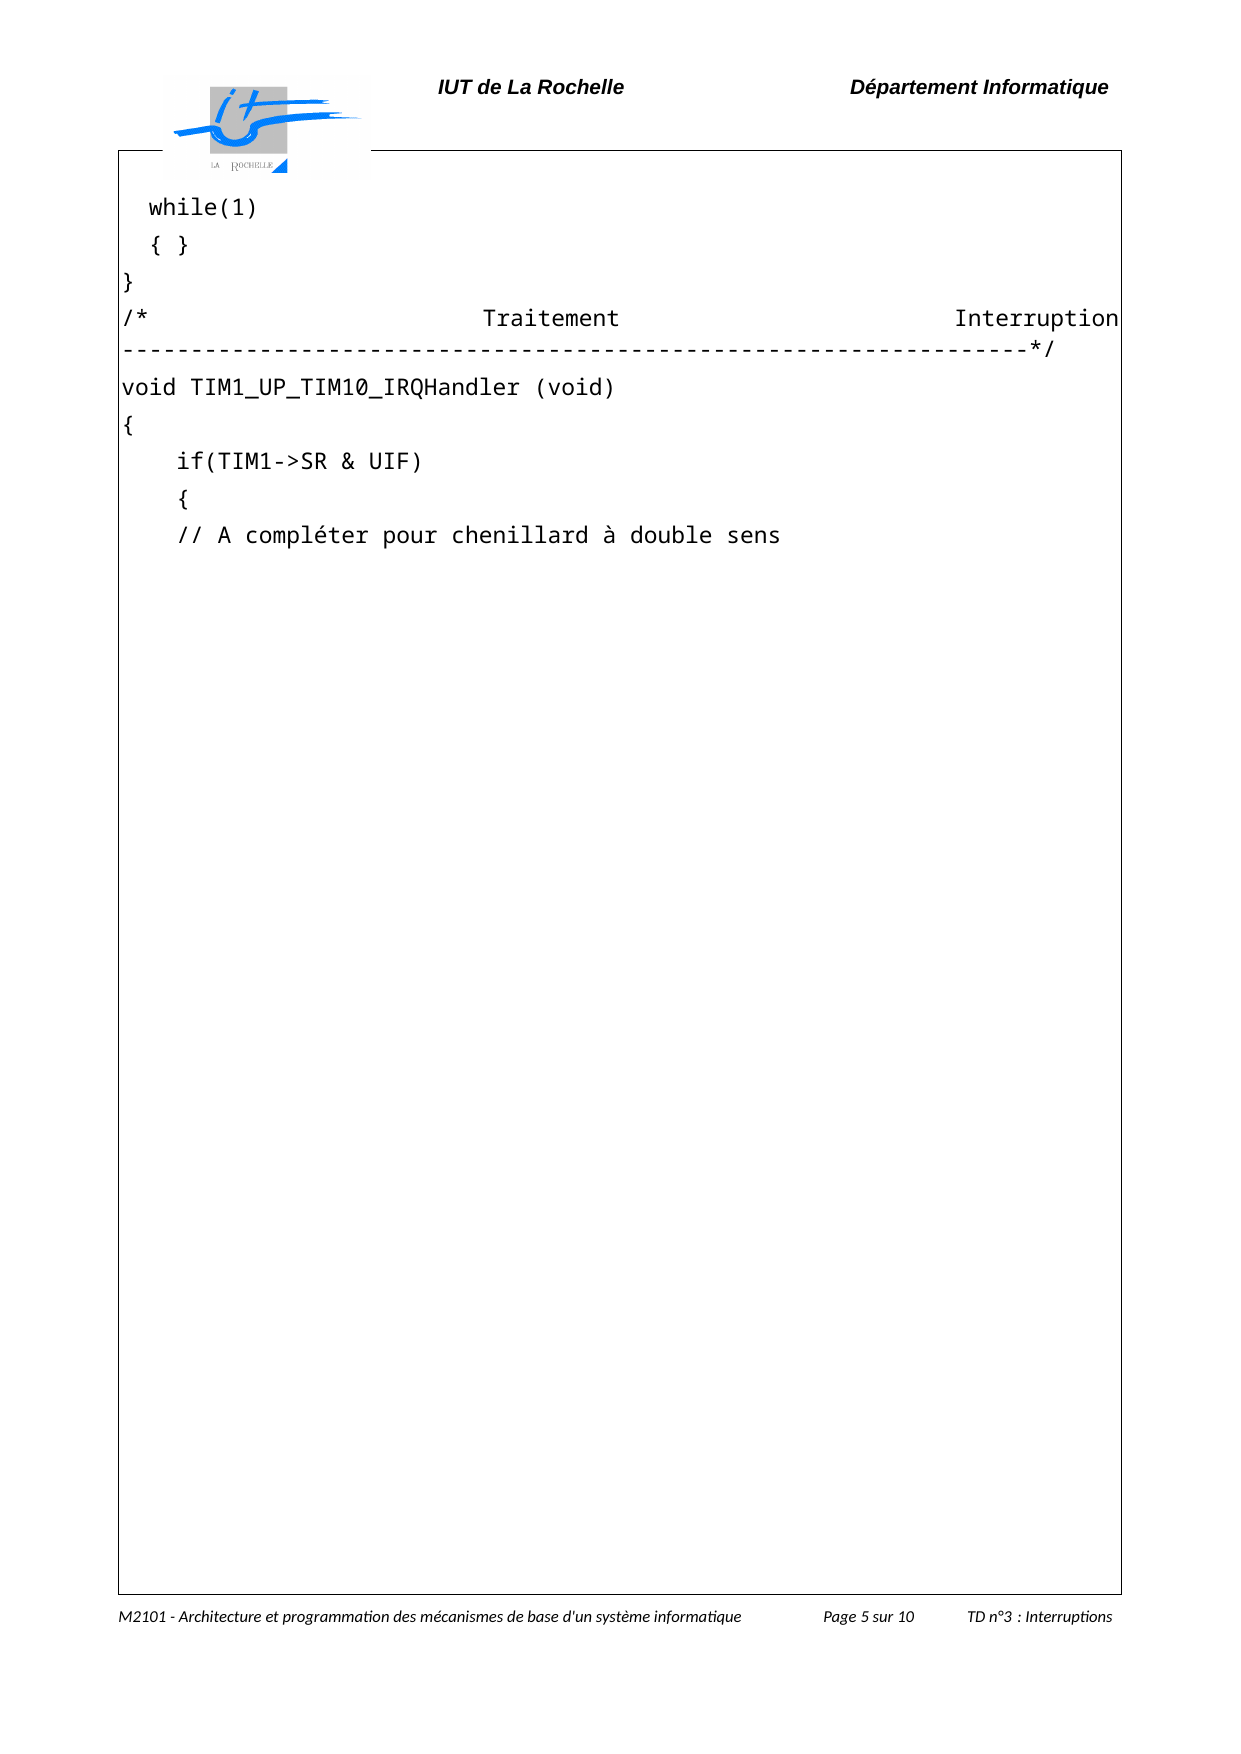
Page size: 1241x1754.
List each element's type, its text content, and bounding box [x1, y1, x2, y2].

text } [119, 262, 1121, 296]
text { } [119, 225, 1121, 259]
text void TIM1_UP_TIM10_IRQHandler (void) [119, 367, 1121, 402]
text while(1) [119, 187, 1121, 222]
text { [119, 479, 1121, 513]
text if(TIM1->SR & UIF) [119, 442, 1121, 476]
text // A compléter pour chenillard à double sens [119, 516, 1121, 551]
text { [119, 405, 1121, 439]
text /* Traitement Interruption ------------------------------------------------------------------*/ [119, 299, 1121, 365]
